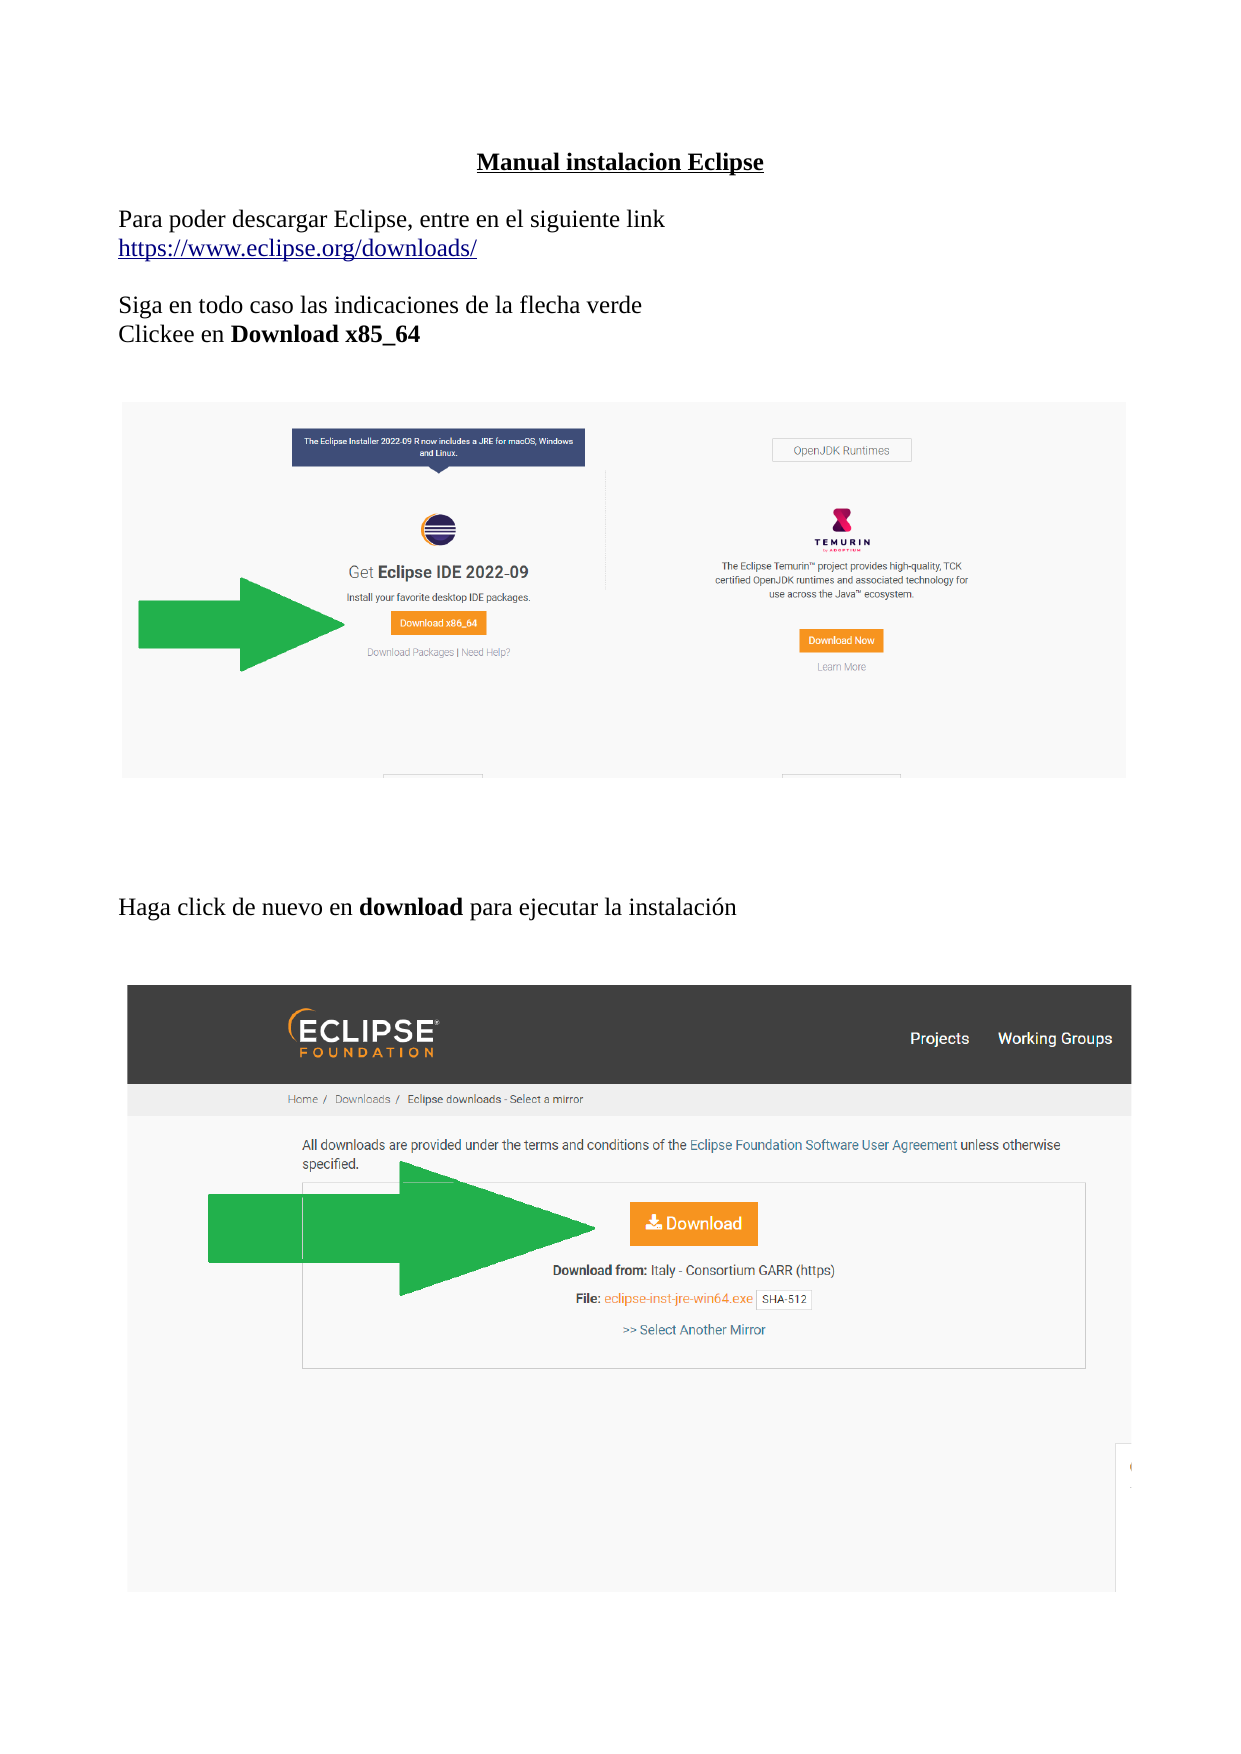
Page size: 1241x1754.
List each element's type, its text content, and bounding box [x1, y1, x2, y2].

picture [127, 985, 1132, 1592]
picture [122, 402, 1126, 778]
text https://www.eclipse.org/downloads/ [118, 233, 1122, 262]
text Siga en todo caso las indicaciones de la flecha verde [118, 291, 1122, 319]
text Clickee en Download x85_64 [118, 319, 1122, 348]
text Para poder descargar Eclipse, entre en el siguiente link [118, 204, 1122, 233]
text Haga click de nuevo en download para ejecutar la instalación [118, 892, 1122, 921]
text Manual instalacion Eclipse [118, 147, 1122, 176]
